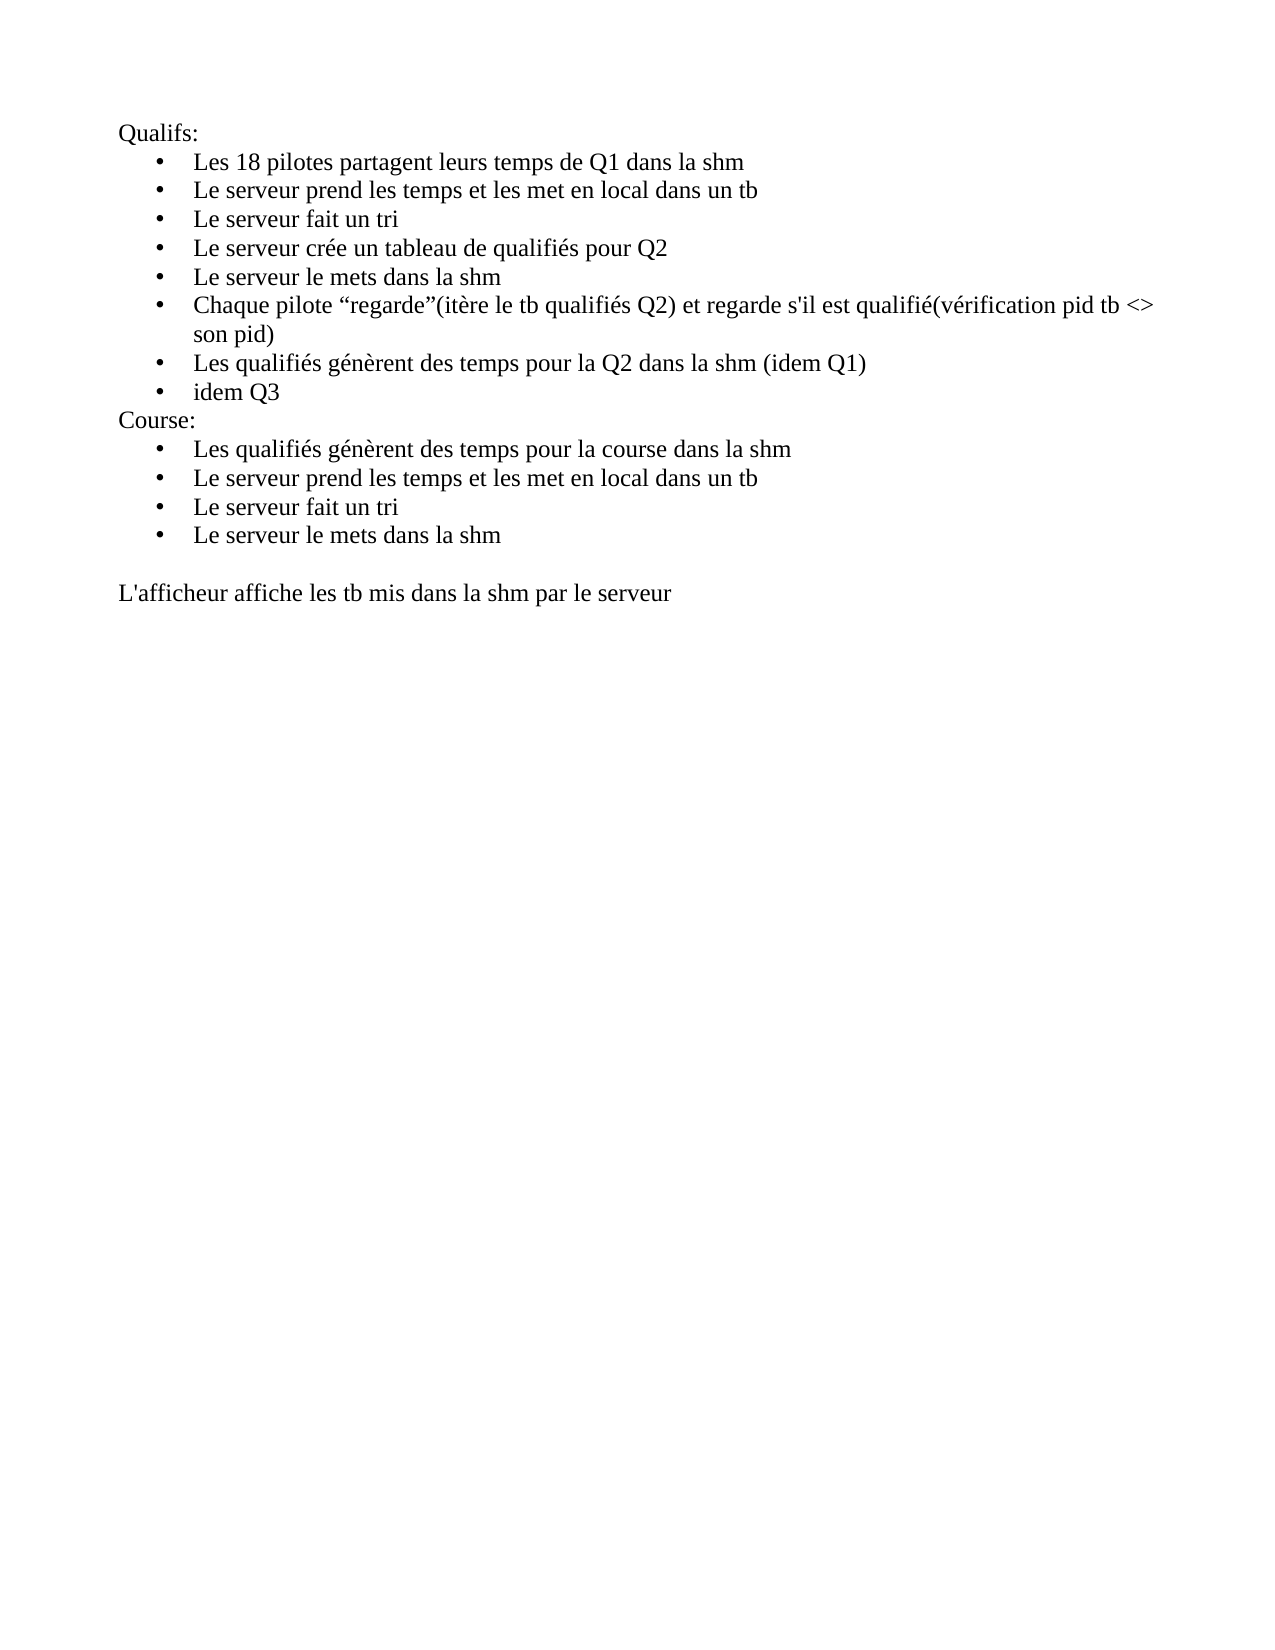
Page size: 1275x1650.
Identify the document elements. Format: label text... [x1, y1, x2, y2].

list Le serveur prend les temps et les met en local dans un tb [156, 176, 1157, 204]
list Le serveur fait un tri [156, 492, 1157, 521]
list Chaque pilote “regarde”(itère le tb qualifiés Q2) et regarde s'il est qualifié(vérification pid tb <> son pid) [156, 291, 1157, 348]
text L'afficheur affiche les tb mis dans la shm par le serveur [118, 578, 1157, 607]
list Le serveur le mets dans la shm [156, 521, 1157, 549]
list Le serveur le mets dans la shm [156, 262, 1157, 291]
list Les qualifiés génèrent des temps pour la course dans la shm [156, 434, 1157, 463]
text Qualifs: [118, 118, 1157, 147]
list Le serveur crée un tableau de qualifiés pour Q2 [156, 233, 1157, 262]
list idem Q3 [156, 377, 1157, 406]
list Le serveur prend les temps et les met en local dans un tb [156, 463, 1157, 492]
text Course: [118, 406, 1157, 434]
list Les qualifiés génèrent des temps pour la Q2 dans la shm (idem Q1) [156, 348, 1157, 377]
list Les 18 pilotes partagent leurs temps de Q1 dans la shm [156, 147, 1157, 176]
list Le serveur fait un tri [156, 204, 1157, 233]
